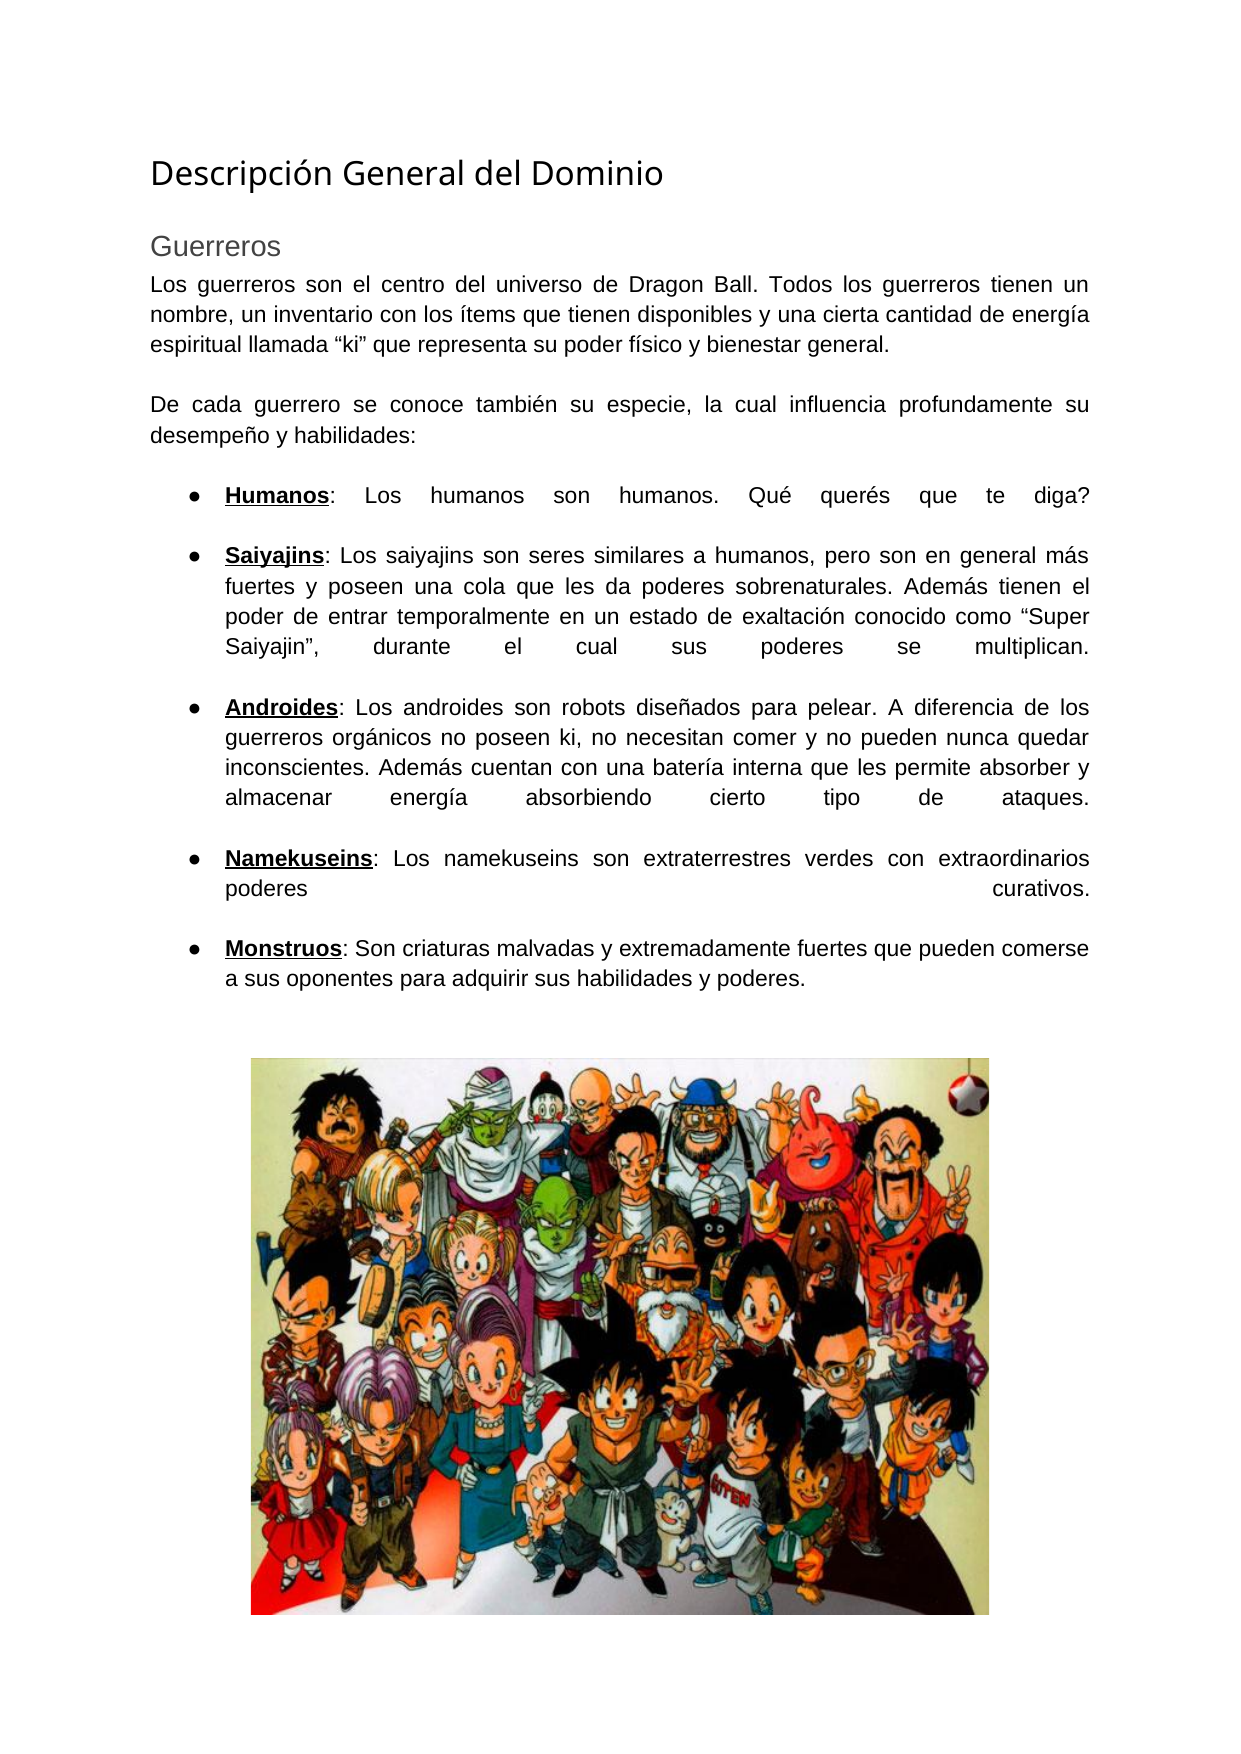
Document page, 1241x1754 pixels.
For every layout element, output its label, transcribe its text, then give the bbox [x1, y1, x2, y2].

subtitle Descripción General del Dominio [150, 150, 1090, 195]
list Namekuseins: Los namekuseins son extraterrestres verdes con extraordinarios poderes curativos. [187, 844, 1090, 931]
list Androides: Los androides son robots diseñados para pelear. A diferencia de los guerreros orgánicos no poseen ki, no necesitan comer y no pueden nunca quedar inconscientes. Además cuentan con una batería interna que les permite absorber y almacenar energía absorbiendo cierto tipo de ataques. [187, 693, 1090, 841]
picture [250, 1058, 990, 1615]
subtitle Guerreros [150, 229, 1090, 262]
list Saiyajins: Los saiyajins son seres similares a humanos, pero son en general más fuertes y poseen una cola que les da poderes sobrenaturales. Además tienen el poder de entrar temporalmente en un estado de exaltación conocido como “Super Saiyajin”, durante el cual sus poderes se multiplican. [187, 542, 1090, 690]
text De cada guerrero se conoce también su especie, la cual influencia profundamente su desempeño y habilidades: [150, 391, 1090, 448]
list Monstruos: Son criaturas malvadas y extremadamente fuertes que pueden comerse a sus oponentes para adquirir sus habilidades y poderes. [187, 935, 1090, 992]
text Los guerreros son el centro del universo de Dragon Ball. Todos los guerreros tienen un nombre, un inventario con los ítems que tienen disponibles y una cierta cantidad de energía espiritual llamada “ki” que representa su poder físico y bienestar general. [150, 271, 1090, 357]
list Humanos: Los humanos son humanos. Qué querés que te diga? [187, 482, 1090, 539]
